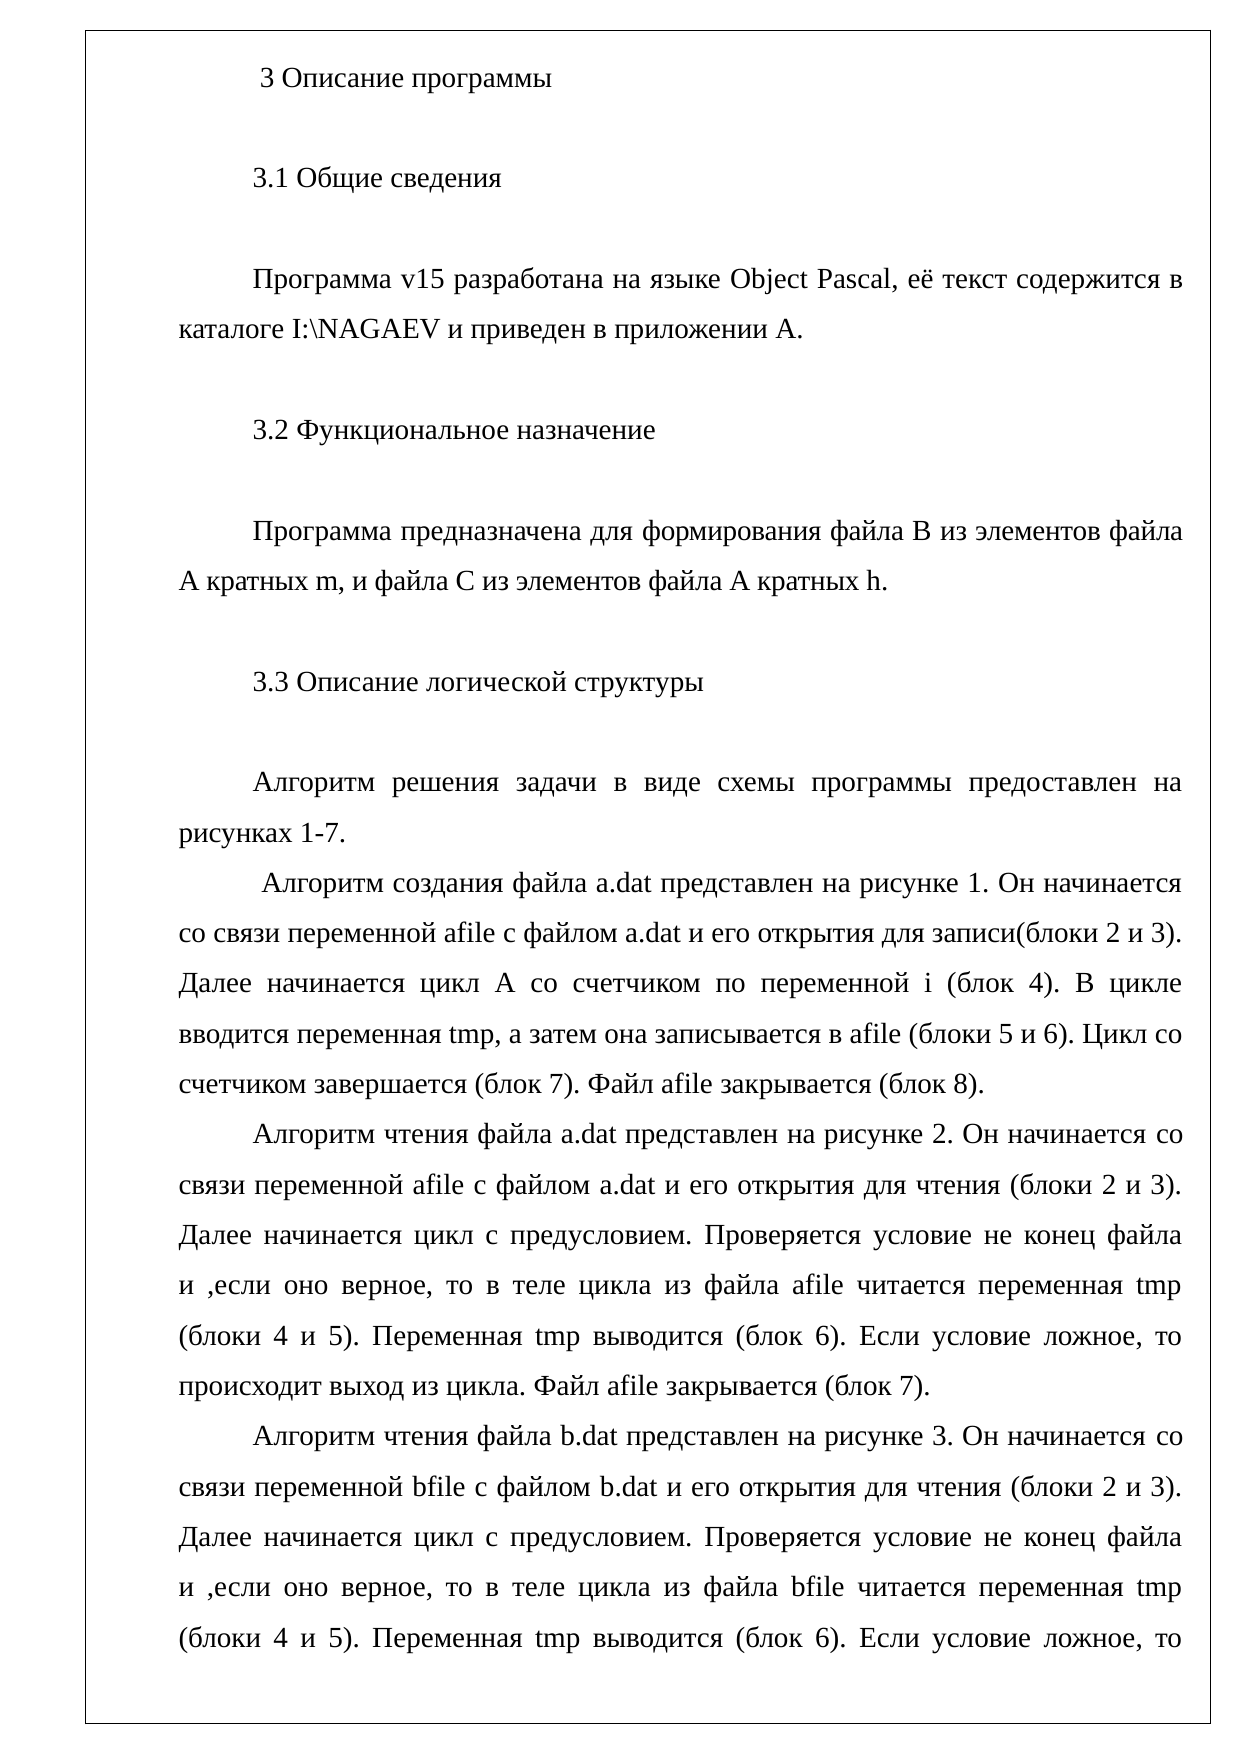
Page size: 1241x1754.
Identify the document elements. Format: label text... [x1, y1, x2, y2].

text Алгоритм создания файла a.dat представлен на рисунке 1. Он начинается со связи переменной afile с файлом a.dat и его открытия для записи(блоки 2 и 3). Далее начинается цикл А со счетчиком по переменной i (блок 4). В цикле вводится переменная tmp, а затем она записывается в afile (блоки 5 и 6). Цикл со счетчиком завершается (блок 7). Файл afile закрывается (блок 8). [178, 865, 1183, 1100]
text Алгоритм чтения файла b.dat представлен на рисунке 3. Он начинается со связи переменной bfile с файлом b.dat и его открытия для чтения (блоки 2 и 3). Далее начинается цикл с предусловием. Проверяется условие не конец файла и ,если оно верное, то в теле цикла из файла bfile читается переменная tmp (блоки 4 и 5). Переменная tmp выводится (блок 6). Если условие ложное, то [178, 1418, 1183, 1653]
text Программа v15 разработана на языке Object Pascal, её текст содержится в каталоге I:\NAGAEV и приведен в приложении А. [178, 261, 1183, 345]
text 3.3 Описание логической структуры [178, 664, 1183, 697]
text 3.2 Функциональное назначение [178, 412, 1183, 446]
text 3.1 Общие сведения [178, 161, 1183, 194]
text Алгоритм решения задачи в виде схемы программы предоставлен на рисунках 1-7. [178, 764, 1183, 848]
text Программа предназначена для формирования файла В из элементов файла А кратных m, и файла С из элементов файла А кратных h. [178, 513, 1183, 597]
text Алгоритм чтения файла a.dat представлен на рисунке 2. Он начинается со связи переменной afile с файлом a.dat и его открытия для чтения (блоки 2 и 3). Далее начинается цикл с предусловием. Проверяется условие не конец файла и ,если оно верное, то в теле цикла из файла afile читается переменная tmp (блоки 4 и 5). Переменная tmp выводится (блок 6). Если условие ложное, то происходит выход из цикла. Файл afile закрывается (блок 7). [178, 1117, 1183, 1402]
text 3 Описание программы [178, 60, 1183, 93]
